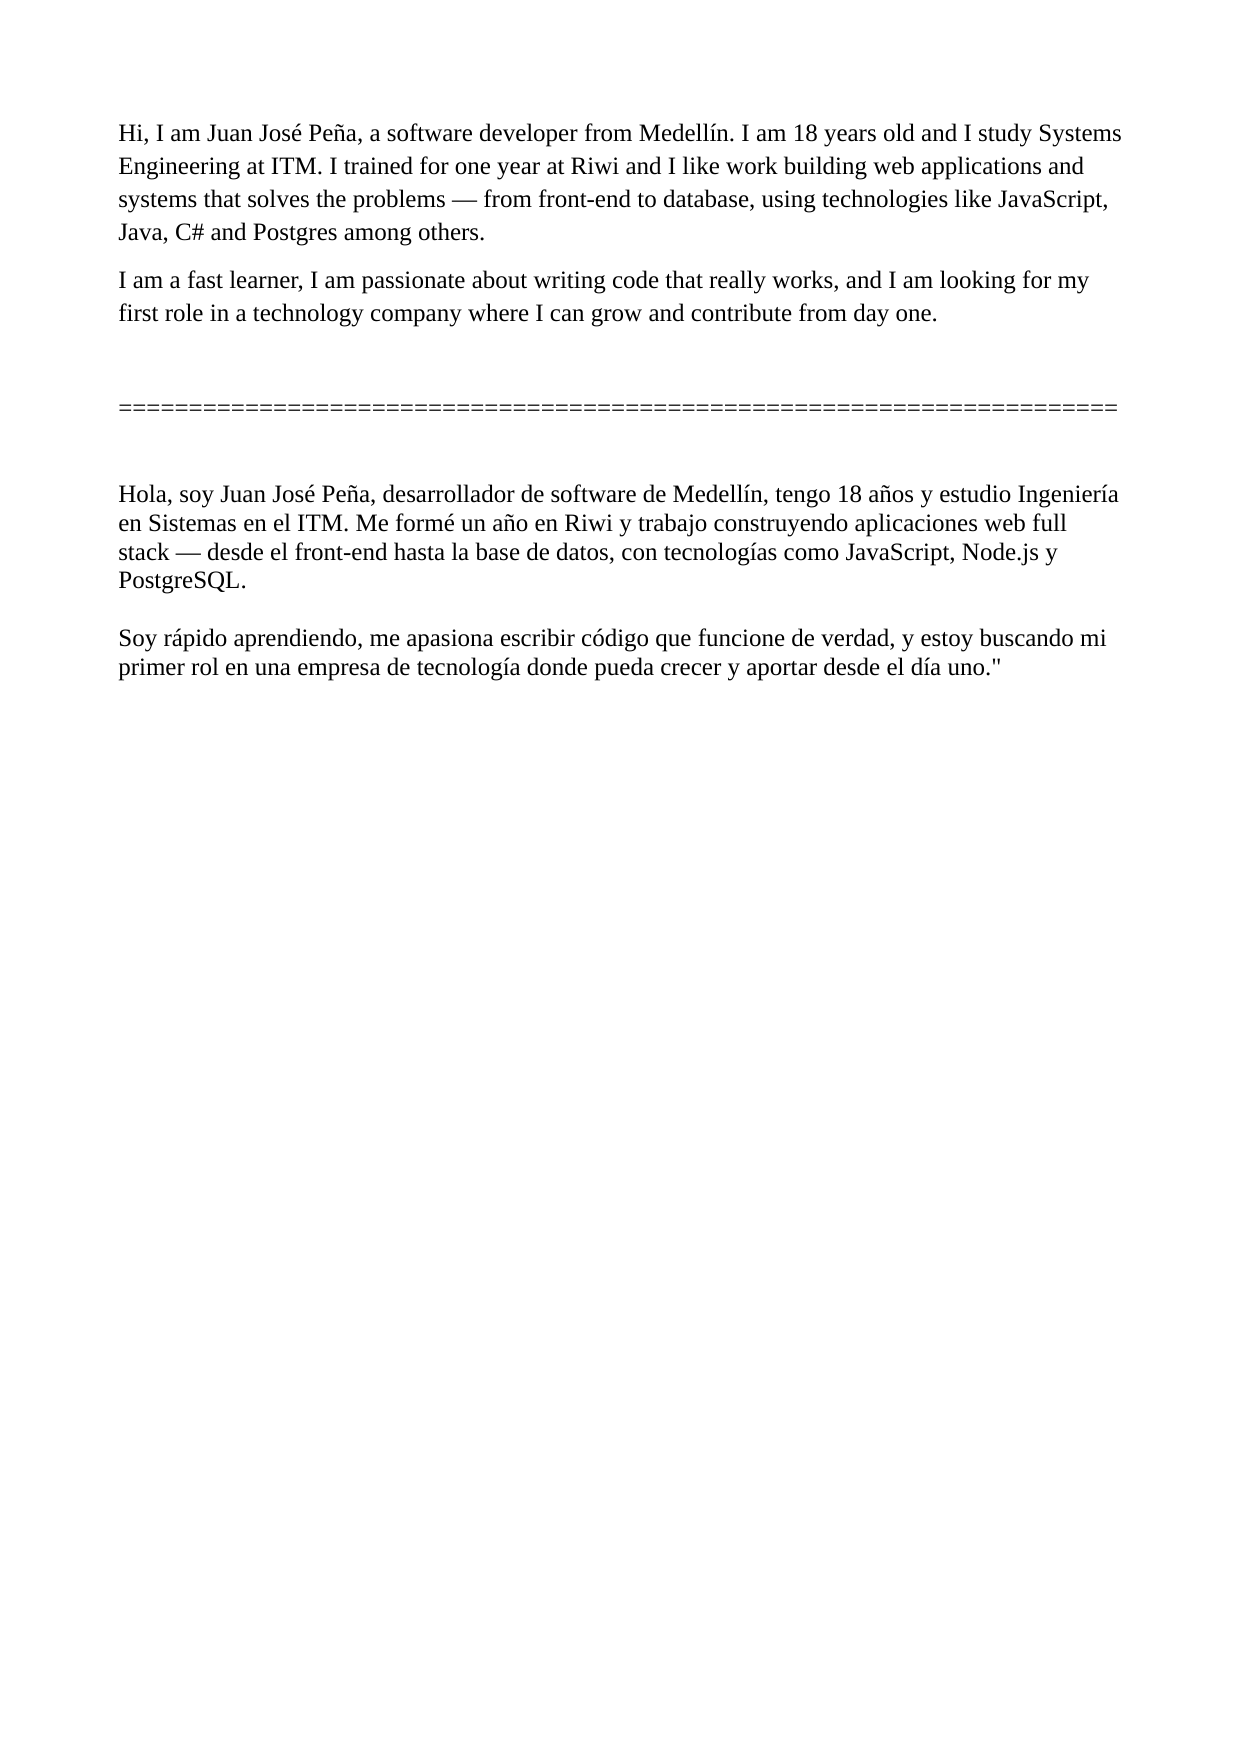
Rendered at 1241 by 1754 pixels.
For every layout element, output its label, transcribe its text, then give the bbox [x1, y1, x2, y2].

text Hola, soy Juan José Peña, desarrollador de software de Medellín, tengo 18 años y estudio Ingeniería en Sistemas en el ITM. Me formé un año en Riwi y trabajo construyendo aplicaciones web full stack — desde el front-end hasta la base de datos, con tecnologías como JavaScript, Node.js y PostgreSQL. [118, 479, 1122, 594]
text I am a fast learner, I am passionate about writing code that really works, and I am looking for my first role in a technology company where I can grow and contribute from day one. [118, 265, 1122, 327]
text ======================================================================= [118, 393, 1122, 422]
text Hi, I am Juan José Peña, a software developer from Medellín. I am 18 years old and I study Systems Engineering at ITM. I trained for one year at Riwi and I like work building web applications and systems that solves the problems — from front-end to database, using technologies like JavaScript, Java, C# and Postgres among others. [118, 118, 1122, 246]
text Soy rápido aprendiendo, me apasiona escribir código que funcione de verdad, y estoy buscando mi primer rol en una empresa de tecnología donde pueda crecer y aportar desde el día uno." [118, 623, 1122, 681]
